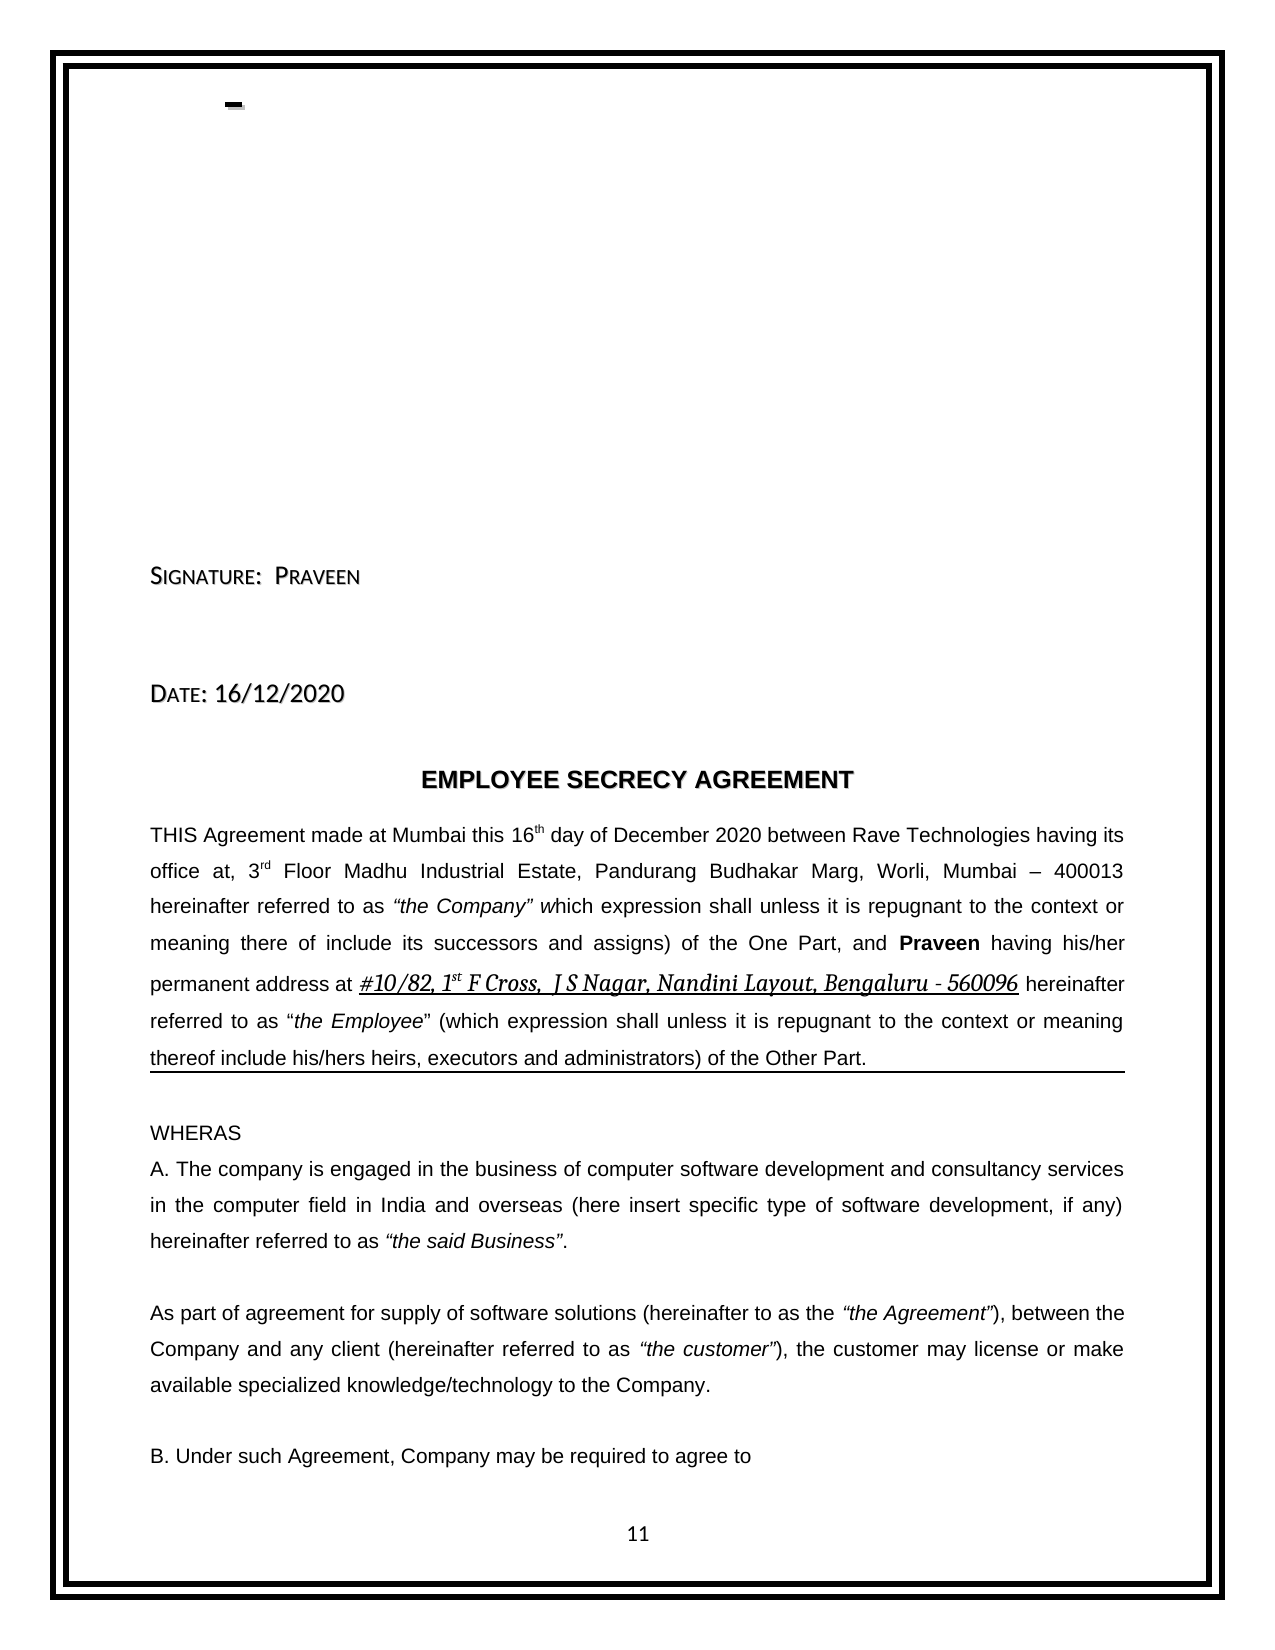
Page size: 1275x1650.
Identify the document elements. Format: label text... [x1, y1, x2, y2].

text As part of agreement for supply of software solutions (hereinafter to as the “the Agreement”), between the Company and any client (hereinafter referred to as “the customer”), the customer may license or make available specialized knowledge/technology to the Company. [150, 1301, 1125, 1396]
text EMPLOYEE SECRECY AGREEMENT [150, 765, 1125, 794]
text WHERAS [150, 1121, 1125, 1145]
text A. The company is engaged in the business of computer software development and consultancy services in the computer field in India and overseas (here insert specific type of software development, if any) hereinafter referred to as “the said Business”. [150, 1157, 1125, 1253]
text Date: 16/12/2020 [150, 676, 1125, 709]
text THIS Agreement made at Mumbai this 16th day of December 2020 between Rave Technologies having its office at, 3rd Floor Madhu Industrial Estate, Pandurang Budhakar Marg, Worli, Mumbai – 400013 hereinafter referred to as “the Company” which expression shall unless it is repugnant to the context or meaning there of include its successors and assigns) of the One Part, and Praveen having his/her permanent address at #10/82, 1st F Cross, J S Nagar, Nandini Layout, Bengaluru - 560096 hereinafter referred to as “the Employee” (which expression shall unless it is repugnant to the context or meaning thereof include his/hers heirs, executors and administrators) of the Other Part. [150, 822, 1125, 1071]
text Signature: Praveen [150, 558, 1125, 591]
text B. Under such Agreement, Company may be required to agree to [150, 1444, 1125, 1468]
